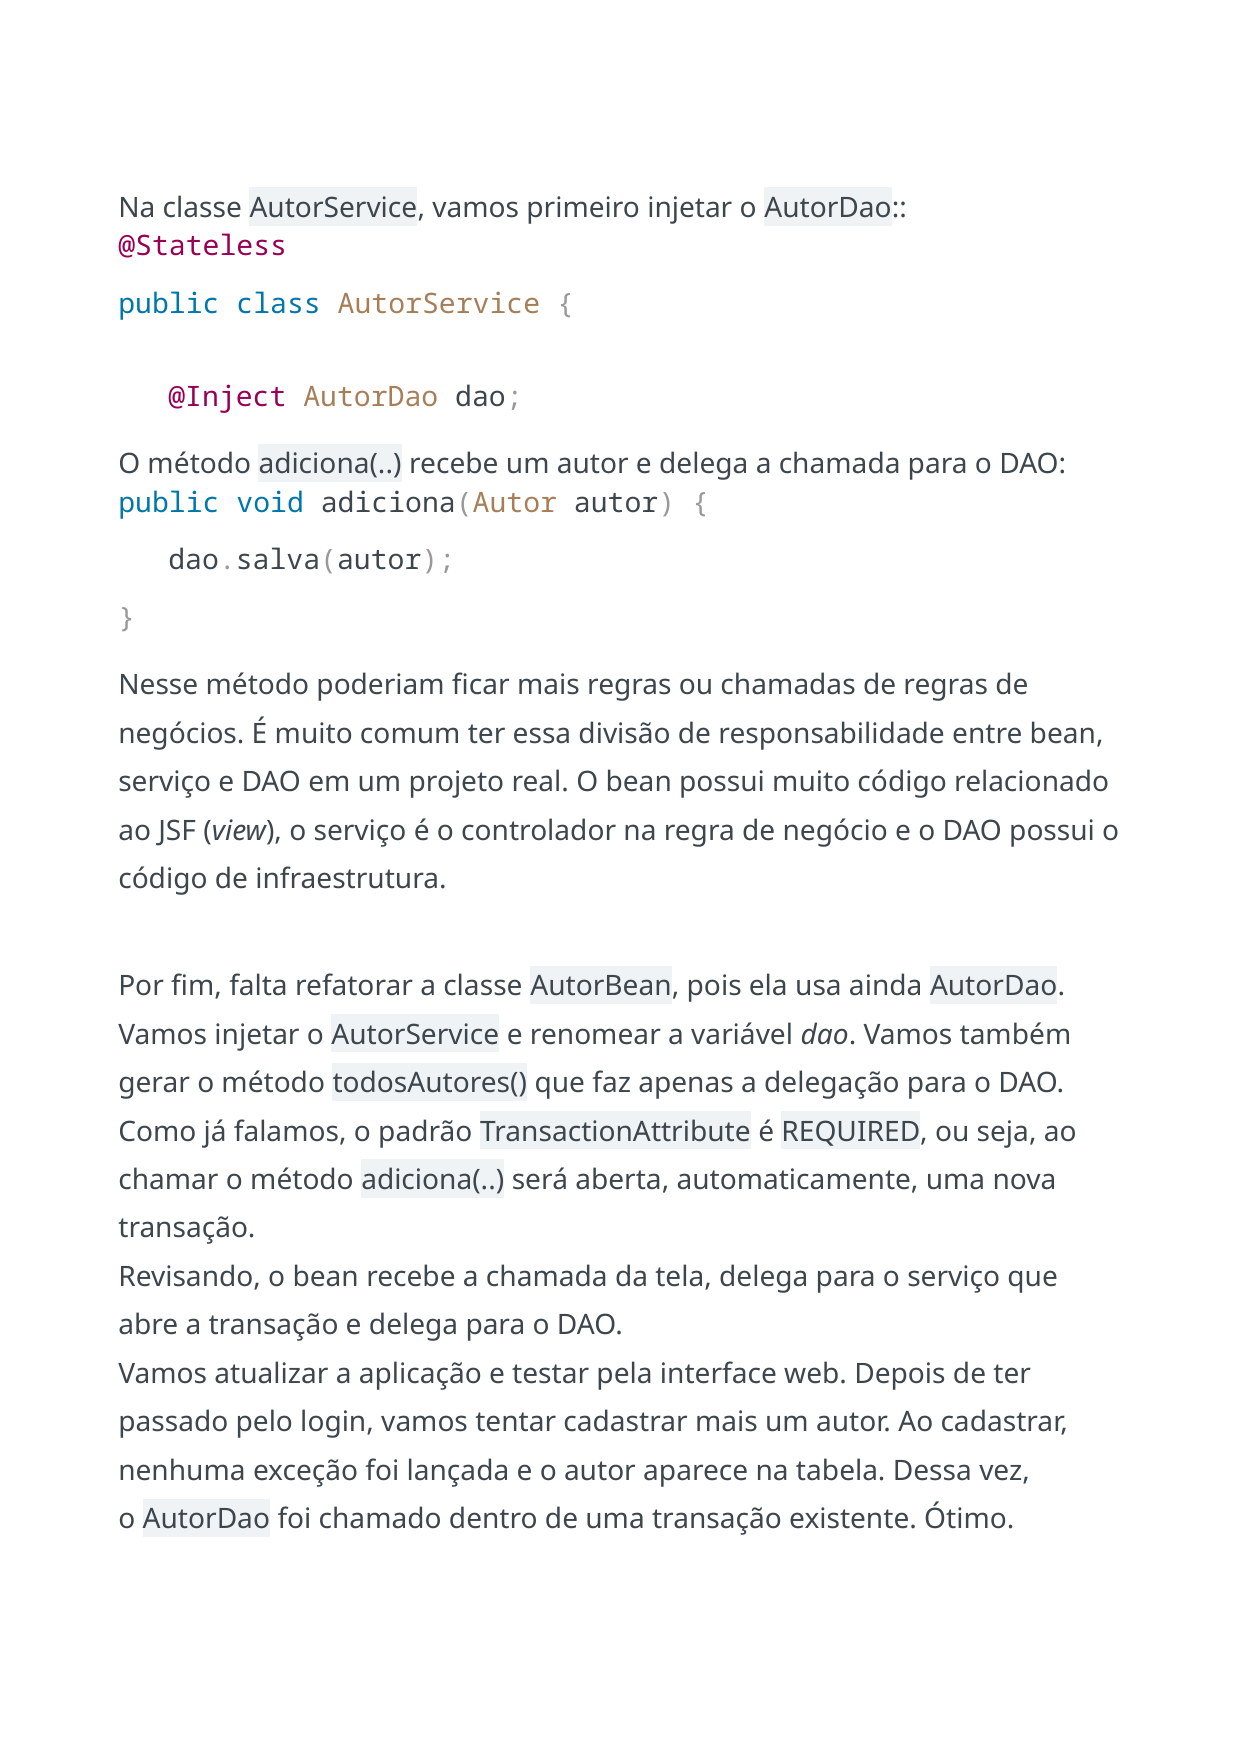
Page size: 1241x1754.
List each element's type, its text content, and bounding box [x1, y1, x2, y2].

text Por fim, falta refatorar a classe AutorBean, pois ela usa ainda AutorDao. Vamos injetar o AutorService e renomear a variável dao. Vamos também gerar o método todosAutores() que faz apenas a delegação para o DAO. [118, 956, 1122, 1101]
text dao.salva(autor); [118, 539, 1122, 578]
text Como já falamos, o padrão TransactionAttribute é REQUIRED, ou seja, ao chamar o método adiciona(..) será aberta, automaticamente, uma nova transação. [118, 1101, 1122, 1246]
text Vamos atualizar a aplicação e testar pela interface web. Depois de ter passado pelo login, vamos tentar cadastrar mais um autor. Ao cadastrar, nenhuma exceção foi lançada e o autor aparece na tabela. Dessa vez, o AutorDao foi chamado dentro de uma transação existente. Ótimo. [118, 1343, 1122, 1537]
text @Stateless [118, 226, 1122, 264]
text Nesse método poderiam ficar mais regras ou chamadas de regras de negócios. É muito comum ter essa divisão de responsabilidade entre bean, serviço e DAO em um projeto real. O bean possui muito código relacionado ao JSF (view), o serviço é o controlador na regra de negócio e o DAO possui o código de infraestrutura. [118, 654, 1122, 897]
text public class AutorService { [118, 283, 1122, 321]
text } [118, 597, 1122, 635]
text O método adiciona(..) recebe um autor e delega a chamada para o DAO: [118, 433, 1122, 482]
text @Inject AutorDao dao; [118, 376, 1122, 414]
text Na classe AutorService, vamos primeiro injetar o AutorDao:: [118, 177, 1122, 226]
text public void adiciona(Autor autor) { [118, 482, 1122, 520]
text Revisando, o bean recebe a chamada da tela, delega para o serviço que abre a transação e delega para o DAO. [118, 1246, 1122, 1343]
